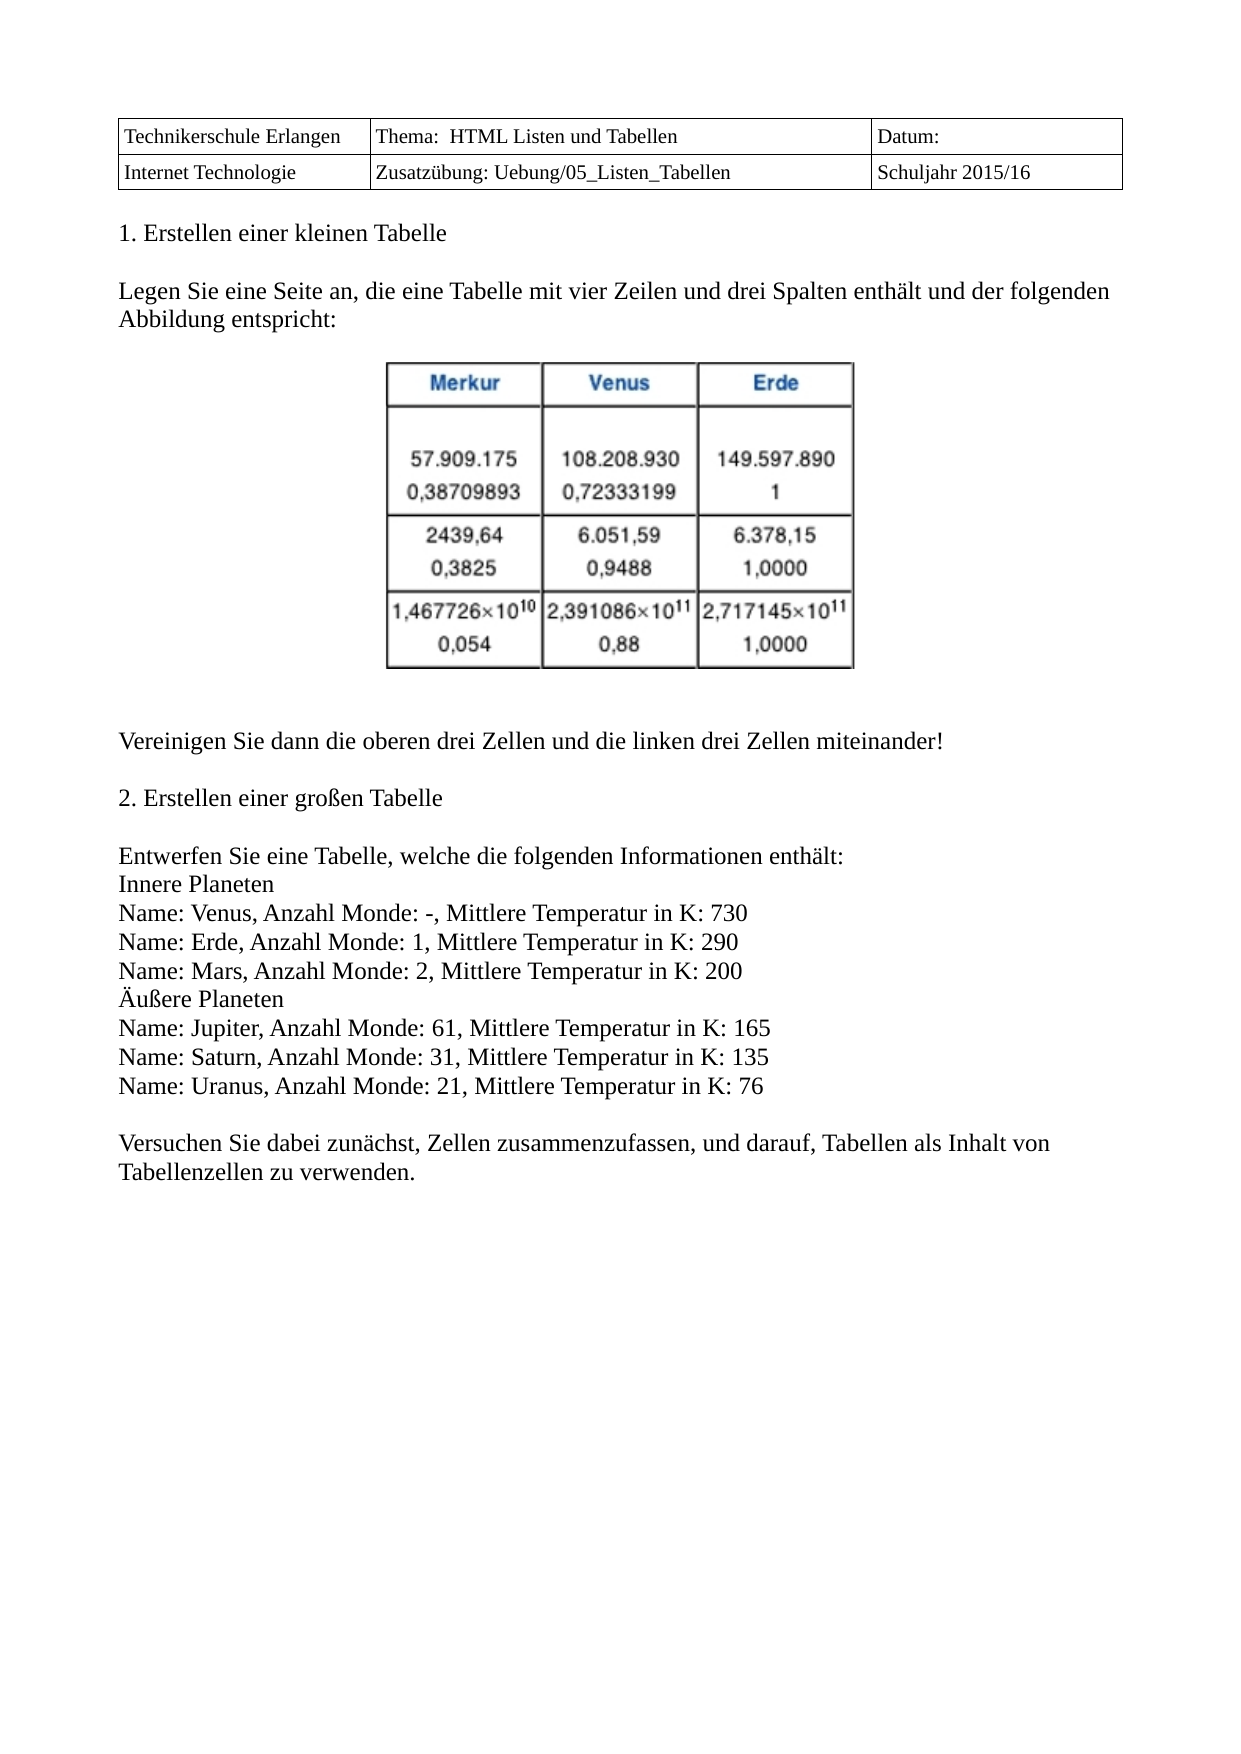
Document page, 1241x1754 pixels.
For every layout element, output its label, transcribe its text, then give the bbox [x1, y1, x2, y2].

text 2. Erstellen einer großen Tabelle [118, 783, 1122, 812]
text Name: Erde, Anzahl Monde: 1, Mittlere Temperatur in K: 290 [118, 927, 1122, 956]
text Innere Planeten [118, 869, 1122, 898]
text Entwerfen Sie eine Tabelle, welche die folgenden Informationen enthält: [118, 841, 1122, 869]
table_cell Schuljahr 2015/16 [872, 155, 1122, 189]
text Name: Venus, Anzahl Monde: -, Mittlere Temperatur in K: 730 [118, 898, 1122, 927]
text 1. Erstellen einer kleinen Tabelle [118, 218, 1122, 247]
table_header Datum: [872, 119, 1122, 154]
table_header Technikerschule Erlangen [119, 119, 370, 154]
text Legen Sie eine Seite an, die eine Tabelle mit vier Zeilen und drei Spalten enthält und der folgenden Abbildung entspricht: [118, 276, 1122, 333]
text Versuchen Sie dabei zunächst, Zellen zusammenzufassen, und darauf, Tabellen als Inhalt von Tabellenzellen zu verwenden. [118, 1128, 1122, 1186]
text Vereinigen Sie dann die oberen drei Zellen und die linken drei Zellen miteinander! [118, 726, 1122, 754]
table_cell Internet Technologie [119, 155, 370, 189]
table_cell Zusatzübung: Uebung/05_Listen_Tabellen [371, 155, 871, 189]
text Name: Uranus, Anzahl Monde: 21, Mittlere Temperatur in K: 76 [118, 1071, 1122, 1099]
picture [385, 362, 855, 669]
text Äußere Planeten [118, 984, 1122, 1013]
text Name: Saturn, Anzahl Monde: 31, Mittlere Temperatur in K: 135 [118, 1042, 1122, 1071]
text Name: Jupiter, Anzahl Monde: 61, Mittlere Temperatur in K: 165 [118, 1013, 1122, 1042]
table_header Thema: HTML Listen und Tabellen [371, 119, 871, 154]
text Name: Mars, Anzahl Monde: 2, Mittlere Temperatur in K: 200 [118, 956, 1122, 984]
